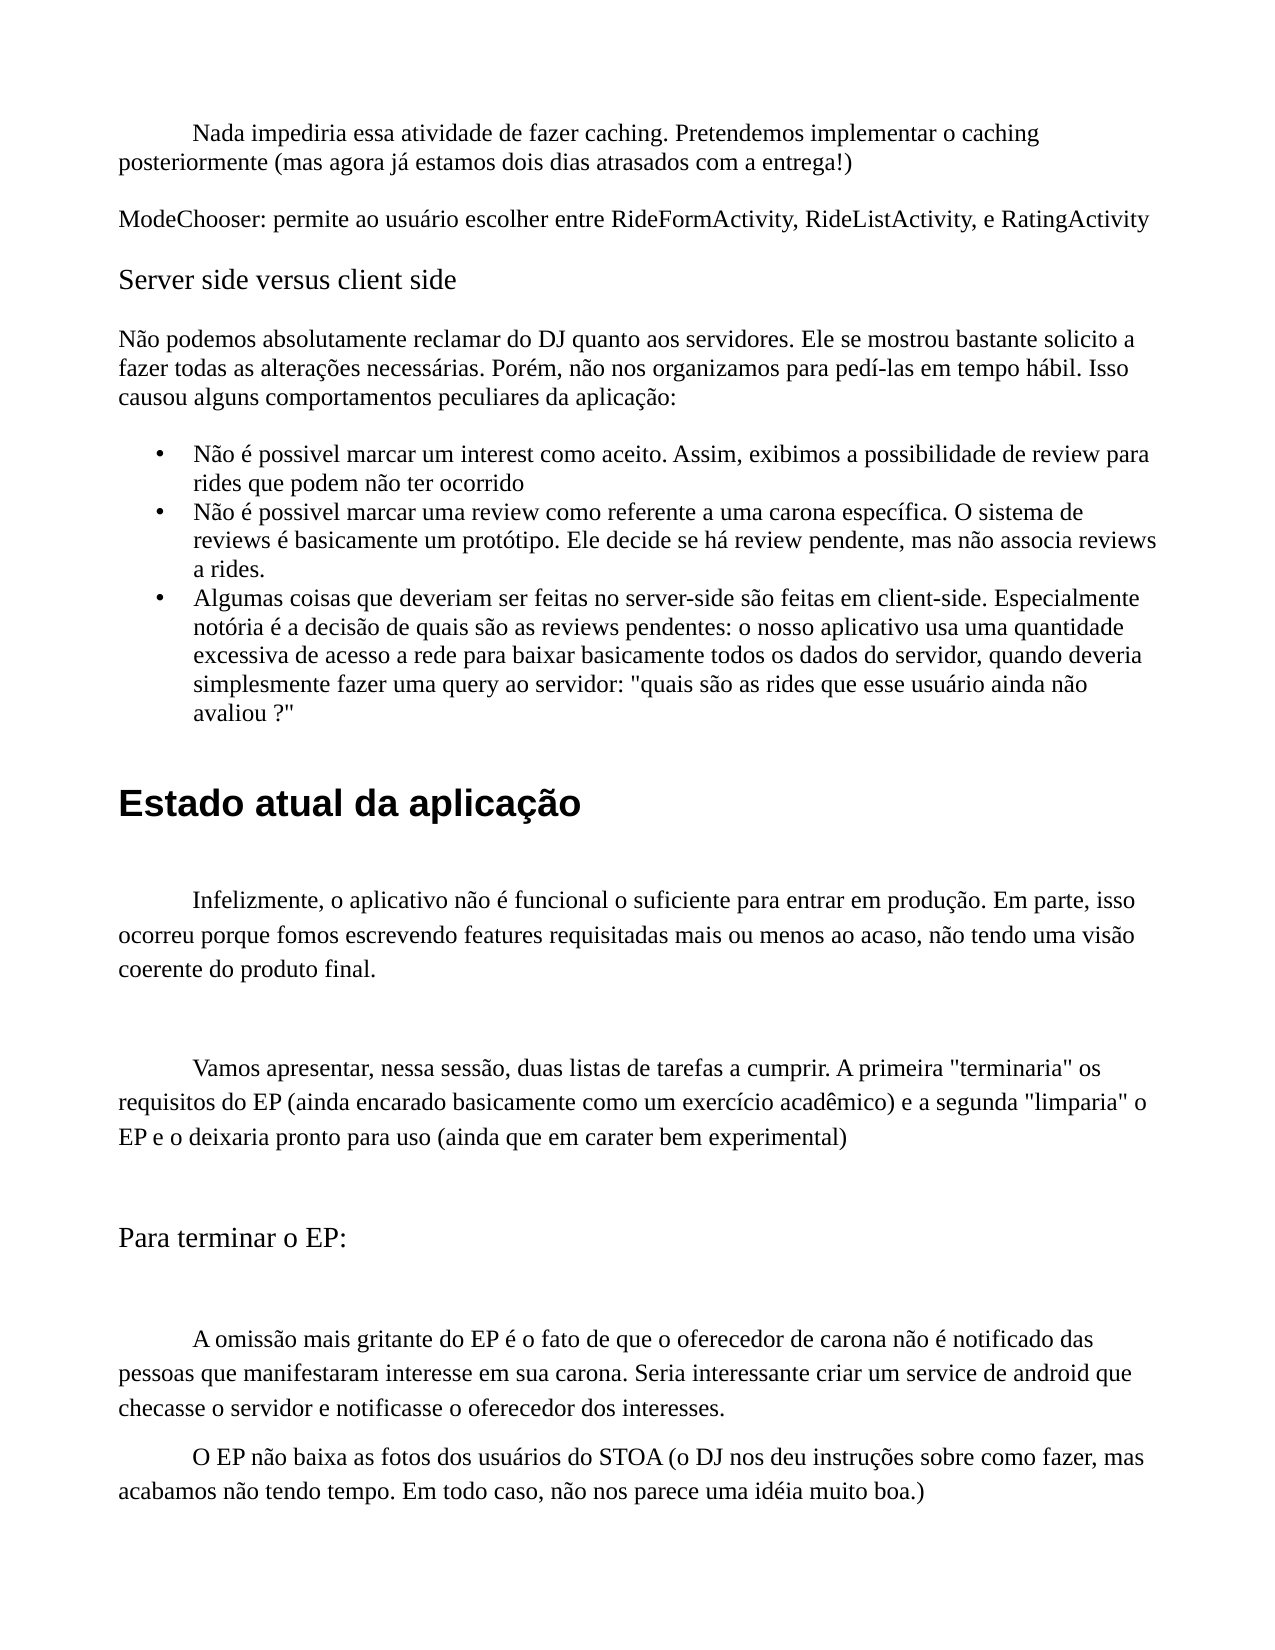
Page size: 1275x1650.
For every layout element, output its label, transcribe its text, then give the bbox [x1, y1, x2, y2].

list Algumas coisas que deveriam ser feitas no server-side são feitas em client-side. Especialmente notória é a decisão de quais são as reviews pendentes: o nosso aplicativo usa uma quantidade excessiva de acesso a rede para baixar basicamente todos os dados do servidor, quando deveria simplesmente fazer uma query ao servidor: "quais são as rides que esse usuário ainda não avaliou ?" [156, 583, 1157, 727]
text Infelizmente, o aplicativo não é funcional o suficiente para entrar em produção. Em parte, isso ocorreu porque fomos escrevendo features requisitadas mais ou menos ao acaso, não tendo uma visão coerente do produto final. [118, 886, 1157, 983]
text Vamos apresentar, nessa sessão, duas listas de tarefas a cumprir. A primeira "terminaria" os requisitos do EP (ainda encarado basicamente como um exercício acadêmico) e a segunda "limparia" o EP e o deixaria pronto para uso (ainda que em carater bem experimental) [118, 1053, 1157, 1150]
list Não é possivel marcar uma review como referente a uma carona específica. O sistema de reviews é basicamente um protótipo. Ele decide se há review pendente, mas não associa reviews a rides. [156, 497, 1157, 583]
subtitle Estado atual da aplicação [118, 780, 1157, 824]
text Nada impediria essa atividade de fazer caching. Pretendemos implementar o caching posteriormente (mas agora já estamos dois dias atrasados com a entrega!) [118, 118, 1157, 176]
text O EP não baixa as fotos dos usuários do STOA (o DJ nos deu instruções sobre como fazer, mas acabamos não tendo tempo. Em todo caso, não nos parece uma idéia muito boa.) [118, 1442, 1157, 1505]
text Server side versus client side [118, 262, 1157, 295]
text Não podemos absolutamente reclamar do DJ quanto aos servidores. Ele se mostrou bastante solicito a fazer todas as alterações necessárias. Porém, não nos organizamos para pedí-las em tempo hábil. Isso causou alguns comportamentos peculiares da aplicação: [118, 324, 1157, 410]
text A omissão mais gritante do EP é o fato de que o oferecedor de carona não é notificado das pessoas que manifestaram interesse em sua carona. Seria interessante criar um service de android que checasse o servidor e notificasse o oferecedor dos interesses. [118, 1324, 1157, 1421]
text Para terminar o EP: [118, 1220, 1157, 1253]
text ModeChooser: permite ao usuário escolher entre RideFormActivity, RideListActivity, e RatingActivity [118, 204, 1157, 233]
list Não é possivel marcar um interest como aceito. Assim, exibimos a possibilidade de review para rides que podem não ter ocorrido [156, 439, 1157, 497]
